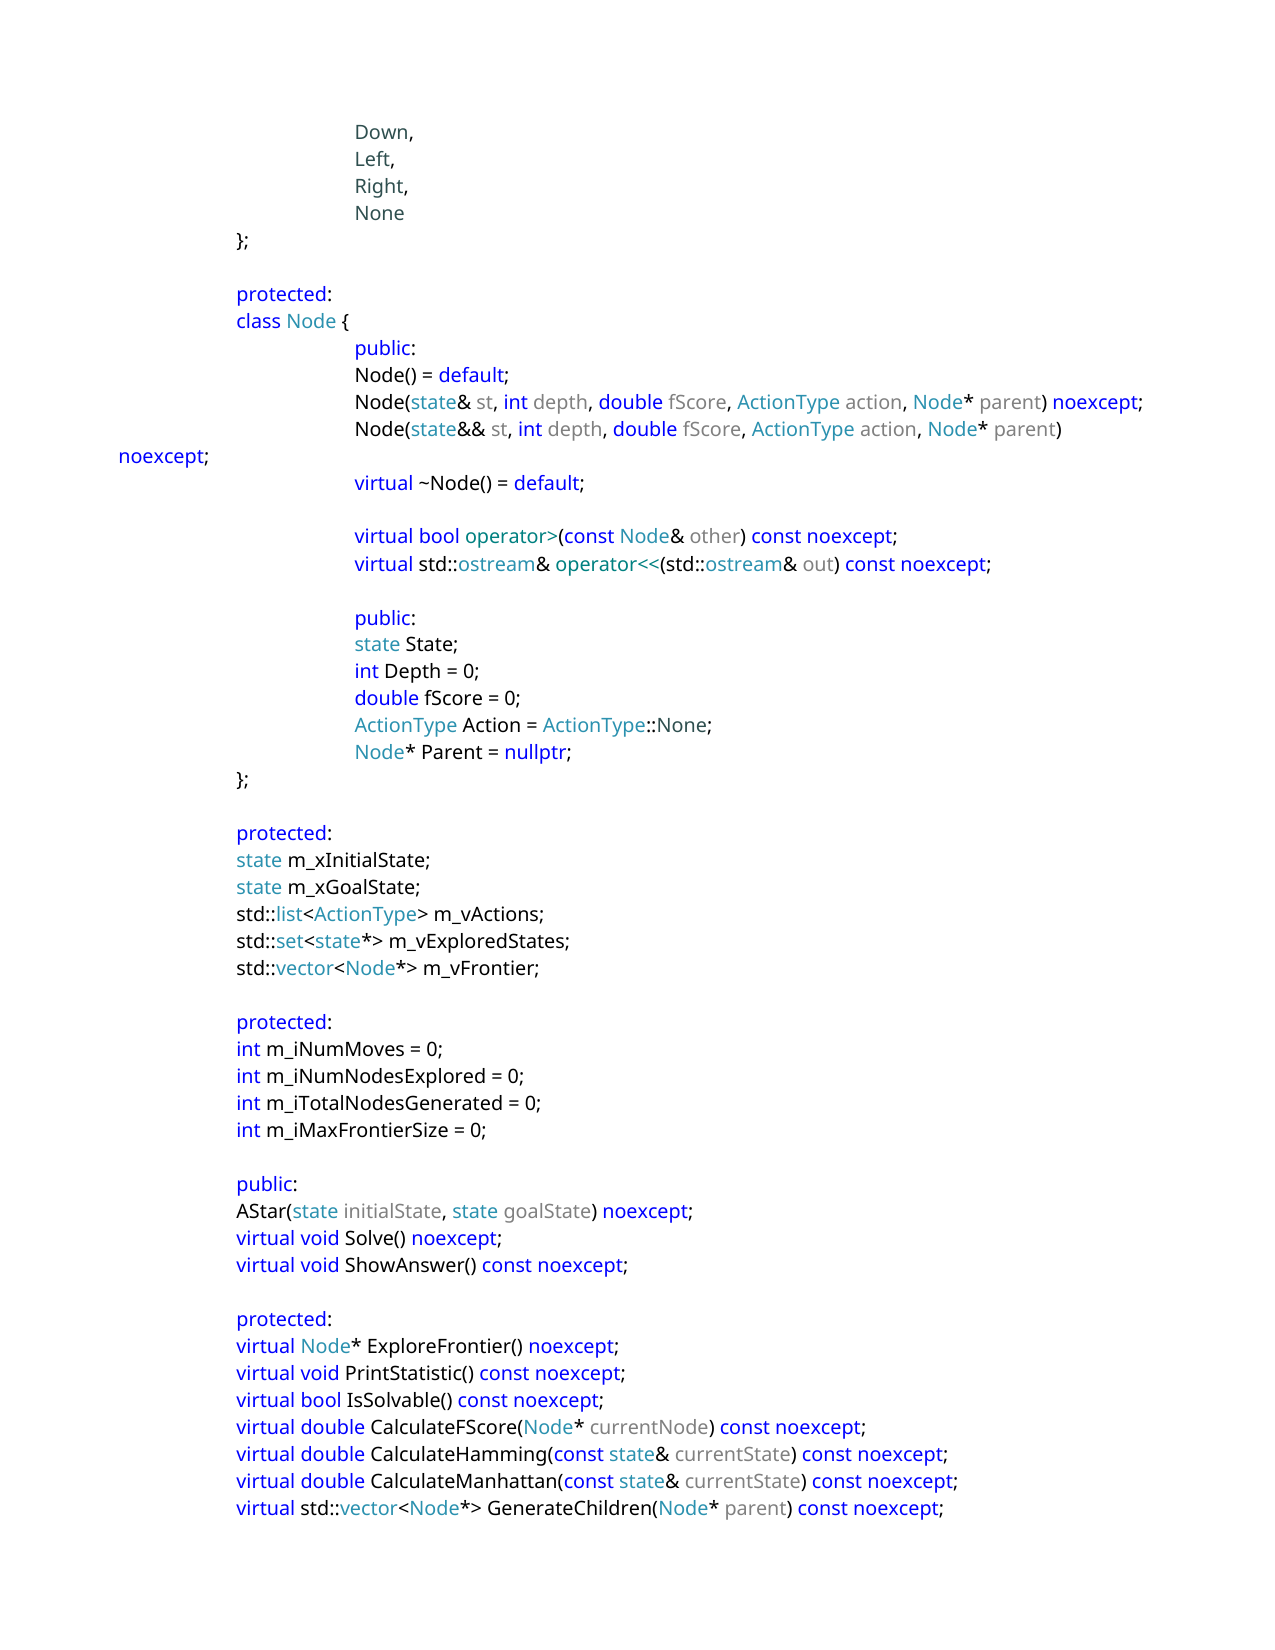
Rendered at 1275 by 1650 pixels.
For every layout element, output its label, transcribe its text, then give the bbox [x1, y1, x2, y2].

text Down, [118, 118, 1157, 145]
text int Depth = 0; [118, 658, 1157, 685]
text None [118, 199, 1157, 226]
text virtual double CalculateManhattan(const state& currentState) const noexcept; [118, 1467, 1157, 1494]
text public: [118, 1170, 1157, 1197]
text virtual ~Node() = default; [118, 469, 1157, 496]
text Node(state& st, int depth, double fScore, ActionType action, Node* parent) noexcept; [118, 388, 1157, 415]
text double fScore = 0; [118, 685, 1157, 712]
text virtual Node* ExploreFrontier() noexcept; [118, 1332, 1157, 1359]
text std::set<state*> m_vExploredStates; [118, 927, 1157, 954]
text state m_xGoalState; [118, 873, 1157, 901]
text virtual std::vector<Node*> GenerateChildren(Node* parent) const noexcept; [118, 1494, 1157, 1521]
text int m_iMaxFrontierSize = 0; [118, 1116, 1157, 1143]
text virtual bool IsSolvable() const noexcept; [118, 1386, 1157, 1413]
text protected: [118, 1008, 1157, 1035]
text }; [118, 226, 1157, 253]
text public: [118, 334, 1157, 361]
text state m_xInitialState; [118, 847, 1157, 873]
text Node* Parent = nullptr; [118, 739, 1157, 766]
text ActionType Action = ActionType::None; [118, 712, 1157, 739]
text }; [118, 766, 1157, 793]
text int m_iNumMoves = 0; [118, 1035, 1157, 1062]
text int m_iNumNodesExplored = 0; [118, 1062, 1157, 1089]
text virtual double CalculateHamming(const state& currentState) const noexcept; [118, 1440, 1157, 1467]
text public: [118, 604, 1157, 631]
text virtual void Solve() noexcept; [118, 1224, 1157, 1251]
text Node() = default; [118, 361, 1157, 388]
text virtual void ShowAnswer() const noexcept; [118, 1251, 1157, 1278]
text protected: [118, 280, 1157, 307]
text AStar(state initialState, state goalState) noexcept; [118, 1197, 1157, 1224]
text std::vector<Node*> m_vFrontier; [118, 954, 1157, 981]
text class Node { [118, 307, 1157, 334]
text Node(state&& st, int depth, double fScore, ActionType action, Node* parent) noexcept; [118, 415, 1157, 469]
text state State; [118, 631, 1157, 658]
text std::list<ActionType> m_vActions; [118, 901, 1157, 927]
text int m_iTotalNodesGenerated = 0; [118, 1089, 1157, 1116]
text Left, [118, 145, 1157, 172]
text virtual double CalculateFScore(Node* currentNode) const noexcept; [118, 1413, 1157, 1440]
text Right, [118, 172, 1157, 199]
text virtual bool operator>(const Node& other) const noexcept; [118, 523, 1157, 550]
text protected: [118, 819, 1157, 847]
text protected: [118, 1305, 1157, 1332]
text virtual std::ostream& operator<<(std::ostream& out) const noexcept; [118, 550, 1157, 577]
text virtual void PrintStatistic() const noexcept; [118, 1359, 1157, 1386]
